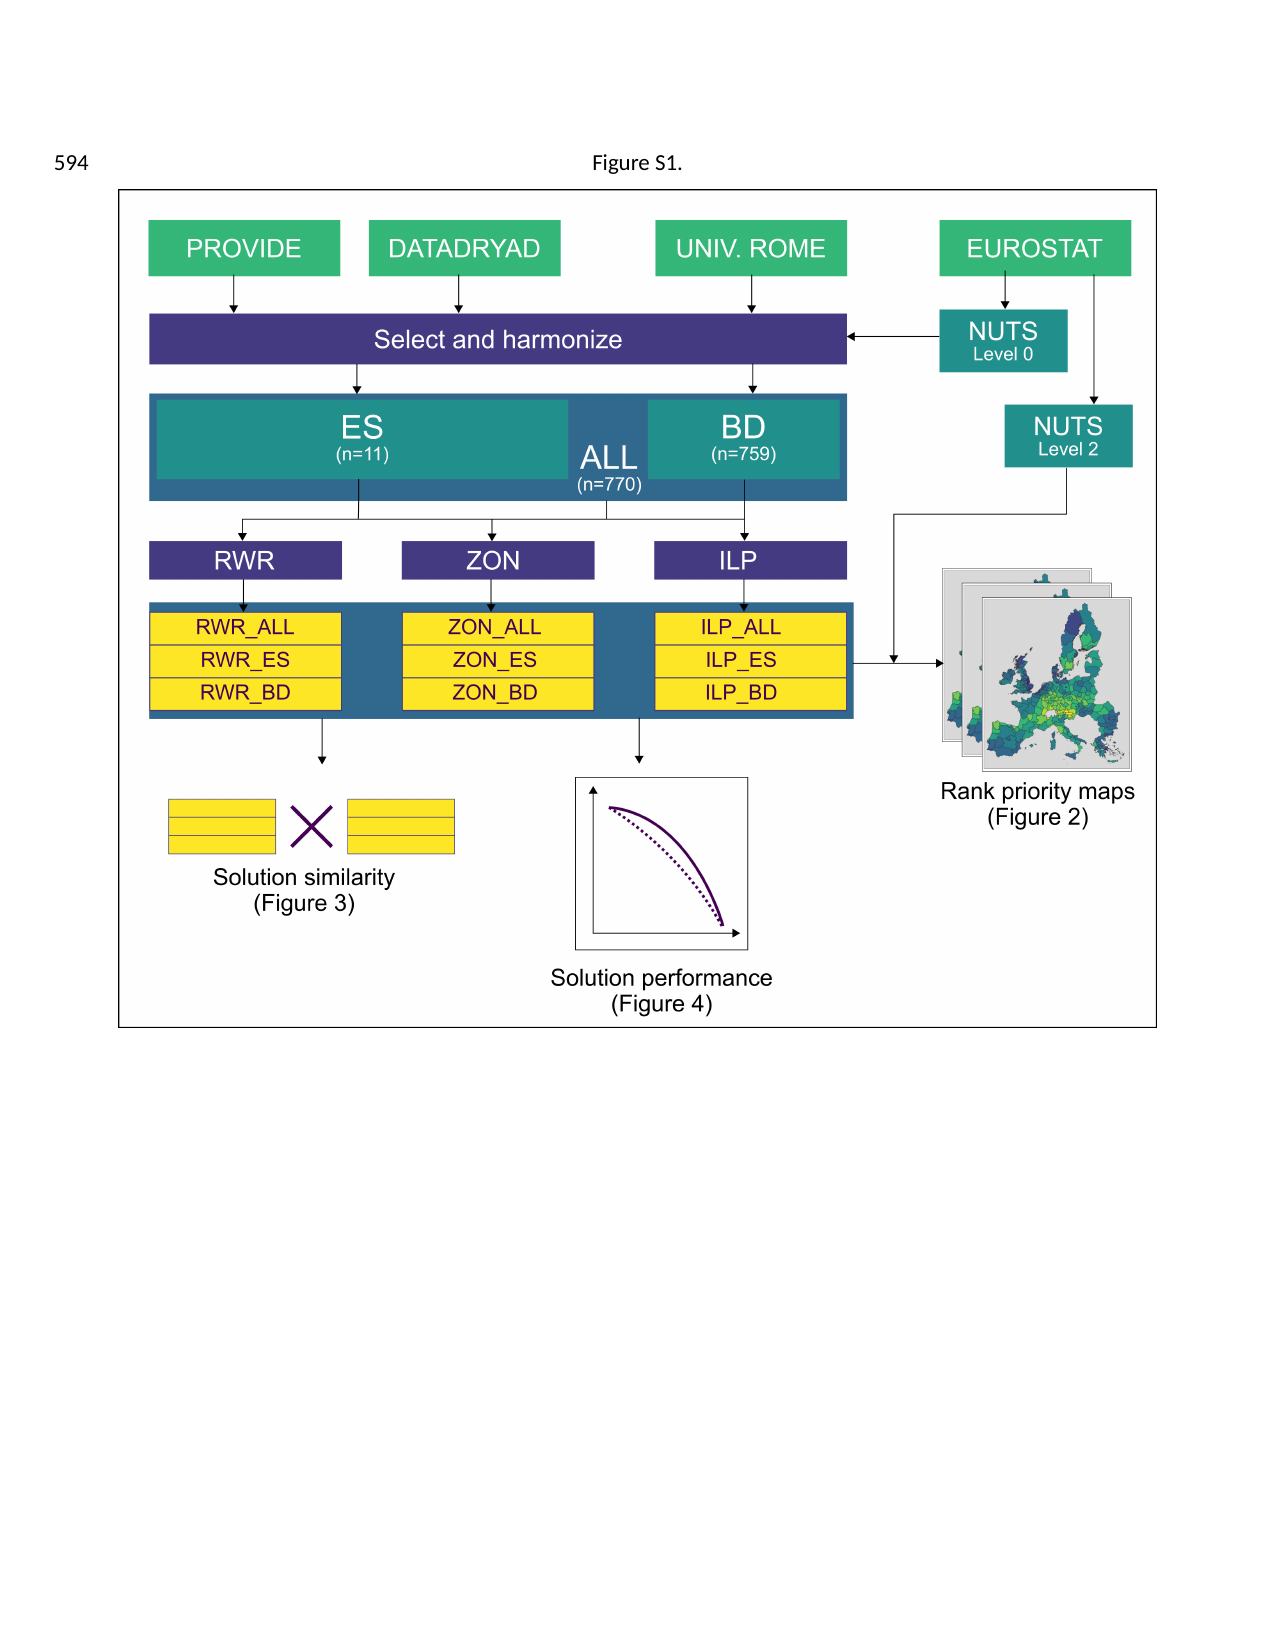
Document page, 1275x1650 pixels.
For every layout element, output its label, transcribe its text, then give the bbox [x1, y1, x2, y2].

text Figure S1. [118, 148, 1157, 176]
picture [118, 189, 1157, 1028]
